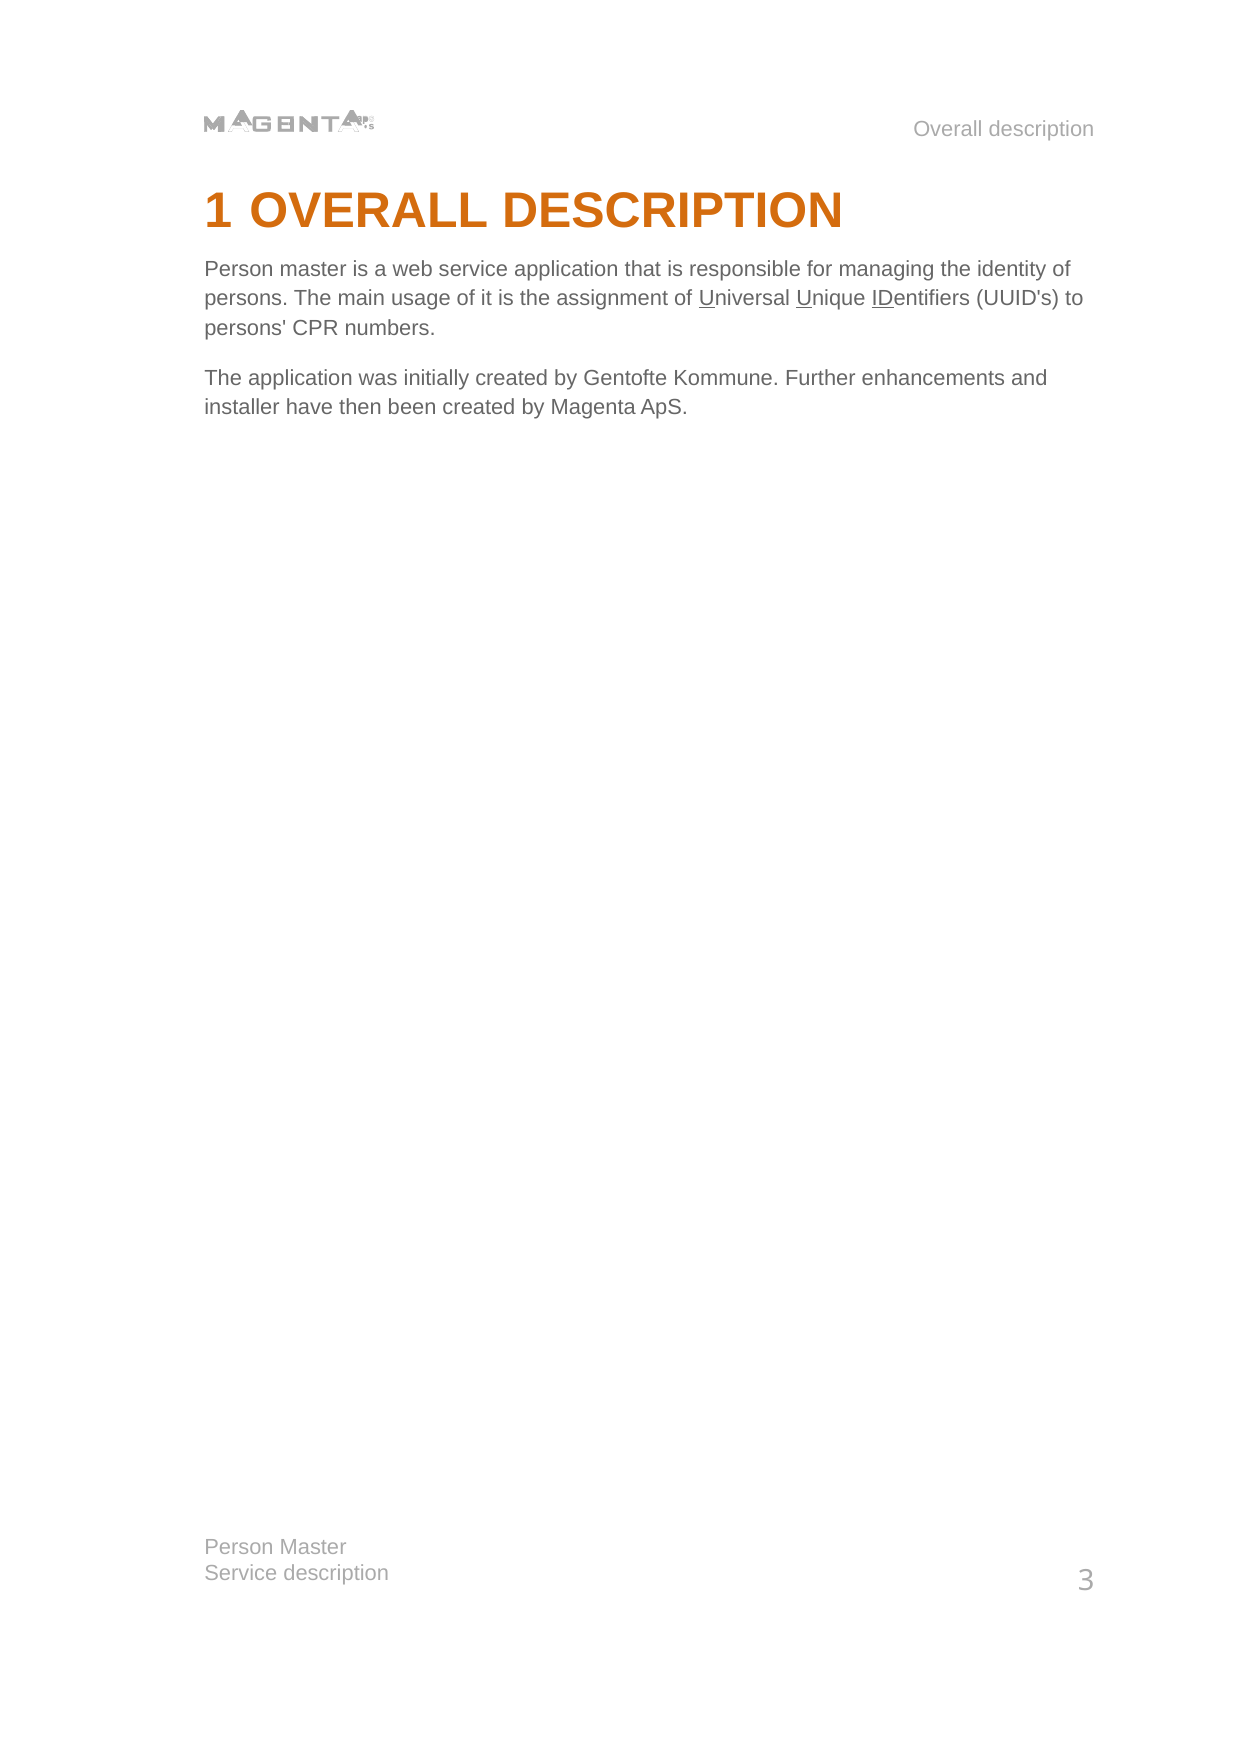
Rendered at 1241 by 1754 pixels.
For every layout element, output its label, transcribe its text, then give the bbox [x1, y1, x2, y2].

text The application was initially created by Gentofte Kommune. Further enhancements and installer have then been created by Magenta ApS. [204, 362, 1094, 420]
text Person master is a web service application that is responsible for managing the identity of persons. The main usage of it is the assignment of Universal Unique IDentifiers (UUID's) to persons' CPR numbers. [204, 253, 1094, 341]
subtitle Overall description [204, 180, 1094, 239]
